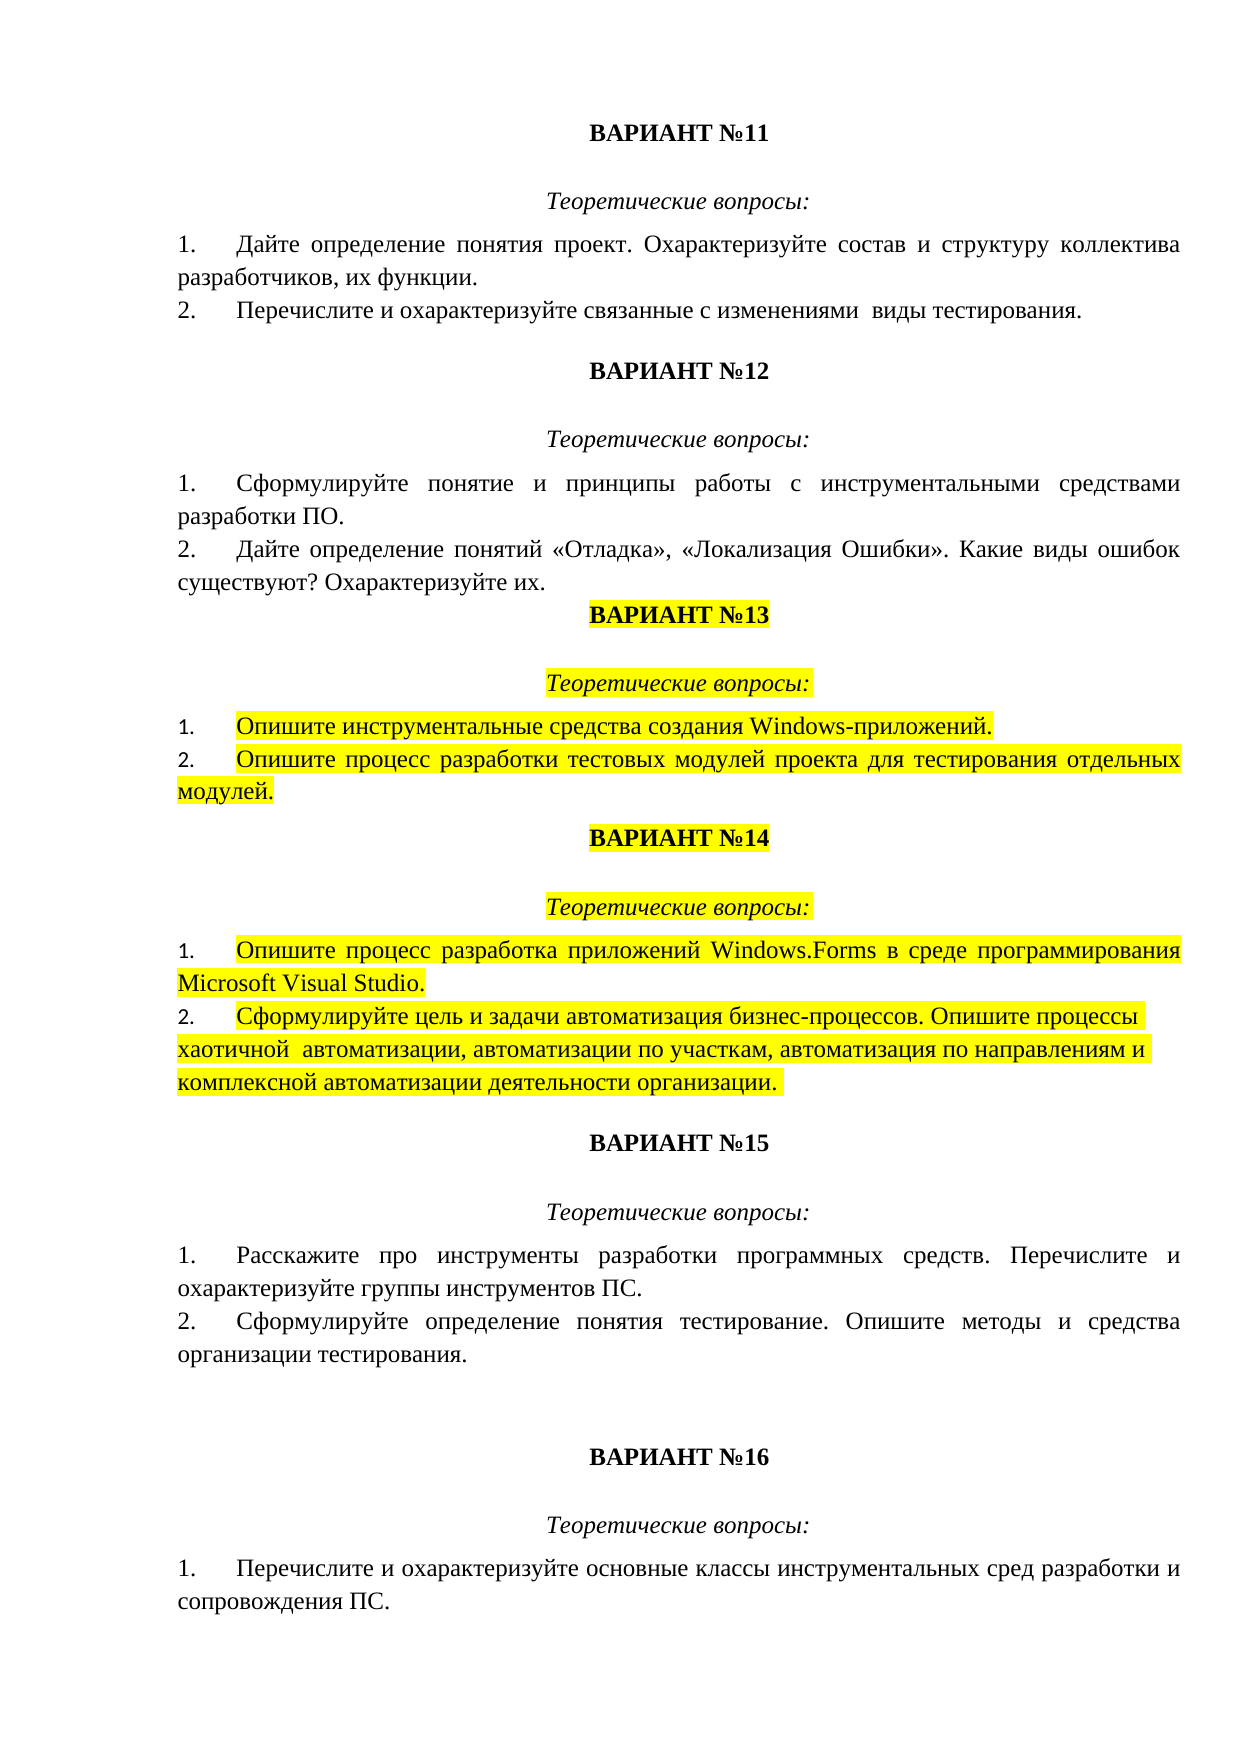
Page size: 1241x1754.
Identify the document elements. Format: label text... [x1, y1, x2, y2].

text Теоретические вопросы: [177, 892, 1181, 920]
text ВАРИАНТ №11 [177, 118, 1181, 147]
text Теоретические вопросы: [177, 424, 1181, 453]
text ВАРИАНТ №15 [177, 1128, 1181, 1157]
list Сформулируйте определение понятия тестирование. Опишите методы и средства организации тестирования. [177, 1306, 1181, 1367]
list Опишите инструментальные средства создания Windows-приложений. [177, 711, 1181, 740]
list Сформулируйте цель и задачи автоматизация бизнес-процессов. Опишите процессы хаотичной автоматизации, автоматизации по участкам, автоматизация по направлениям и комплексной автоматизации деятельности организации. [177, 1001, 1181, 1096]
list Расскажите про инструменты разработки программных средств. Перечислите и охарактеризуйте группы инструментов ПС. [177, 1240, 1181, 1301]
list Дайте определение понятия проект. Охарактеризуйте состав и структуру коллектива разработчиков, их функции. [177, 229, 1181, 291]
text ВАРИАНТ №16 [177, 1442, 1181, 1471]
text Теоретические вопросы: [177, 1197, 1181, 1225]
text Теоретические вопросы: [177, 186, 1181, 215]
text Теоретические вопросы: [177, 668, 1181, 697]
list Перечислите и охарактеризуйте основные классы инструментальных сред разработки и сопровождения ПС. [177, 1553, 1181, 1615]
text ВАРИАНТ №13 [177, 600, 1181, 628]
list Опишите процесс разработки тестовых модулей проекта для тестирования отдельных модулей. [177, 744, 1181, 804]
list Перечислите и охарактеризуйте связанные с изменениями виды тестирования. [177, 295, 1181, 324]
text Теоретические вопросы: [177, 1510, 1181, 1539]
list Сформулируйте понятие и принципы работы с инструментальными средствами разработки ПО. [177, 468, 1181, 529]
text ВАРИАНТ №14 [177, 823, 1181, 852]
list Дайте определение понятий «Отладка», «Локализация Ошибки». Какие виды ошибок существуют? Охарактеризуйте их. [177, 534, 1181, 596]
list Опишите процесс разработка приложений Windows.Forms в среде программирования Microsoft Visual Studio. [177, 935, 1181, 997]
text ВАРИАНТ №12 [177, 356, 1181, 385]
